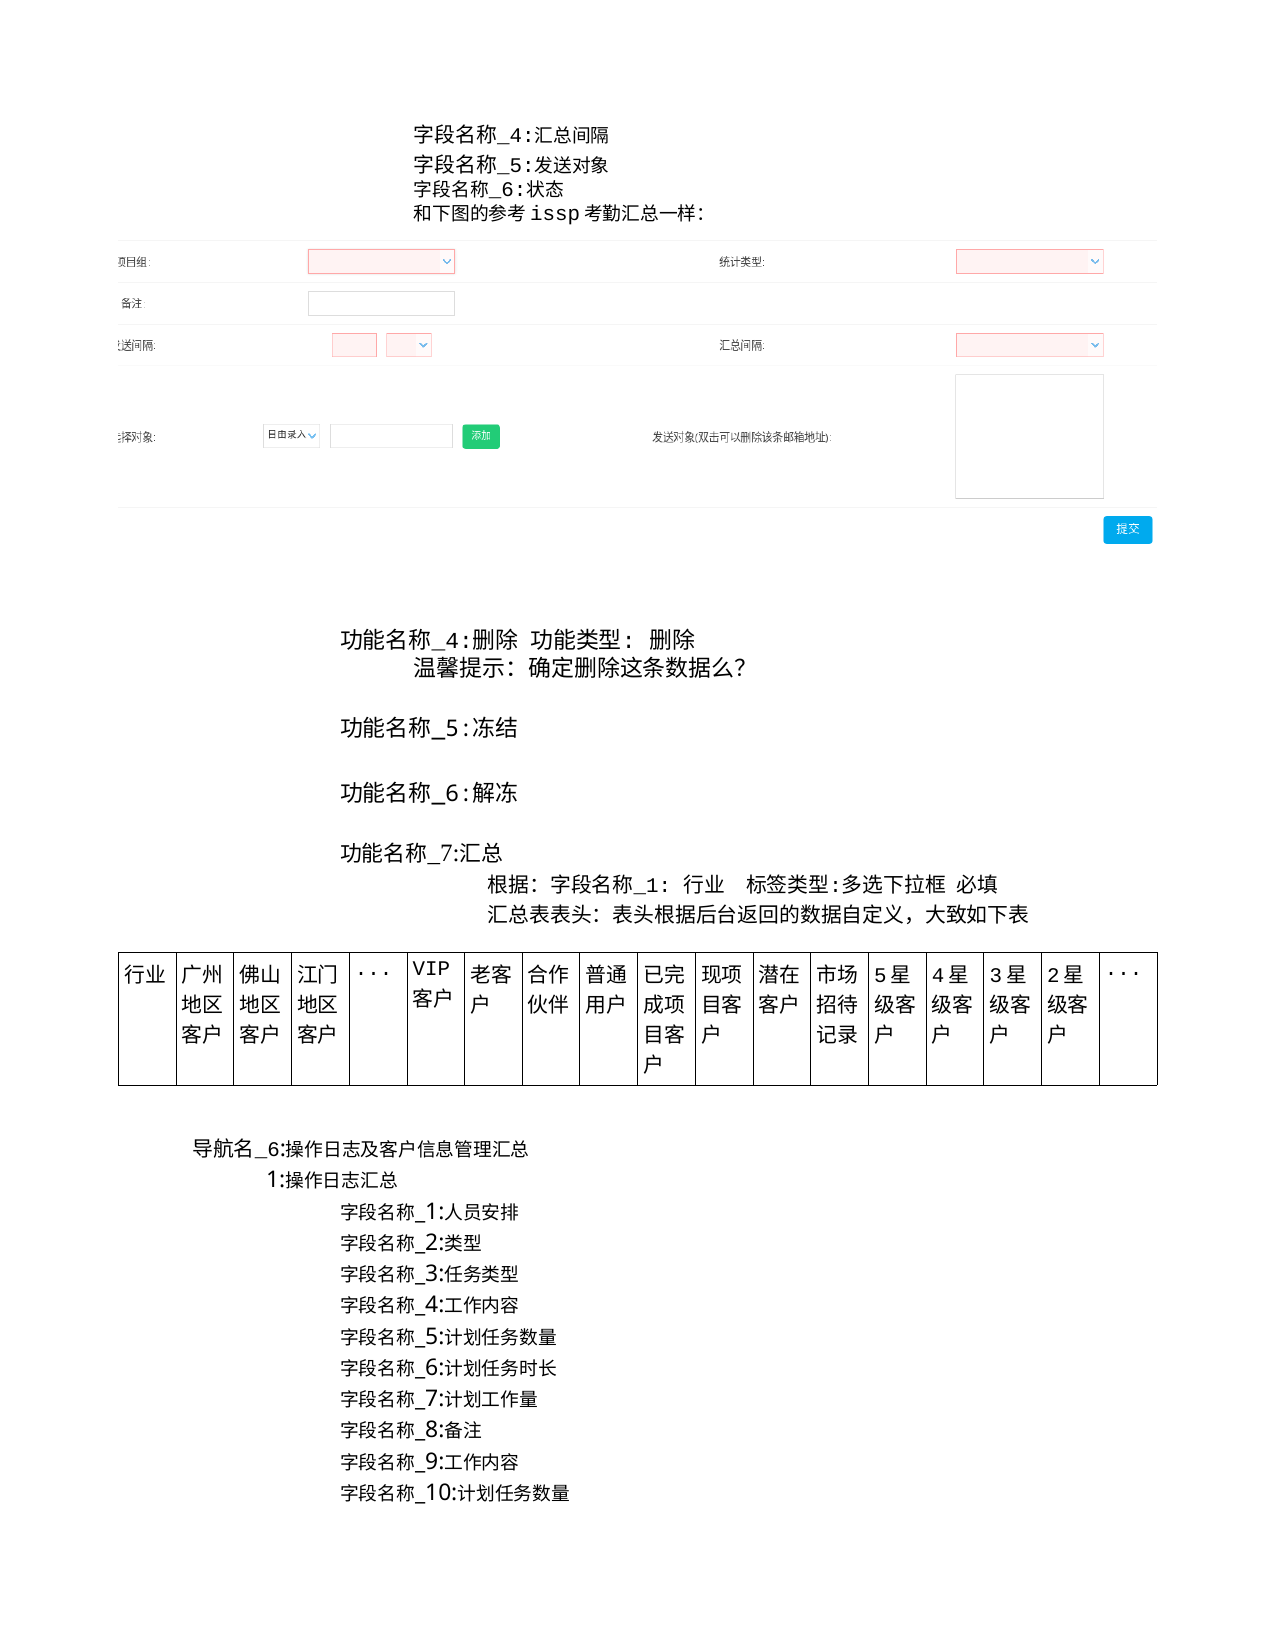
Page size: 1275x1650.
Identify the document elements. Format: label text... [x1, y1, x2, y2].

text 字段名称_4:工作内容 [118, 1288, 1157, 1319]
text 字段名称_3:任务类型 [118, 1257, 1157, 1288]
text 字段名称_8:备注 [118, 1413, 1157, 1444]
text 1:操作日志汇总 [118, 1163, 1157, 1194]
text 功能名称_7:汇总 [118, 836, 1157, 868]
table_header 现项目客户 [696, 953, 753, 1085]
table_header 佛山地区客户 [234, 953, 291, 1085]
table_header 老客户 [465, 953, 522, 1085]
text 功能名称_4:删除 功能类型: 删除 [118, 622, 1157, 655]
text 字段名称_6:状态 [118, 179, 1157, 203]
text 字段名称_10:计划任务数量 [118, 1476, 1157, 1507]
text 导航名_6:操作日志及客户信息管理汇总 [118, 1132, 1157, 1163]
text 字段名称_9:工作内容 [118, 1444, 1157, 1476]
text 字段名称_6:计划任务时长 [118, 1351, 1157, 1382]
table_header 4星级客户 [927, 953, 983, 1085]
table_header ... [1100, 953, 1157, 1085]
text 字段名称_4:汇总间隔 [118, 118, 1157, 148]
text 字段名称_1:人员安排 [118, 1194, 1157, 1226]
text 汇总表表头：表头根据后台返回的数据自定义，大致如下表 [118, 898, 1157, 929]
table_header 行业 [119, 953, 176, 1085]
text 字段名称_7:计划工作量 [118, 1382, 1157, 1413]
table_header 合作伙伴 [523, 953, 579, 1085]
text 字段名称_5:计划任务数量 [118, 1319, 1157, 1351]
table_header 已完成项目客户 [638, 953, 695, 1085]
table_header 2星级客户 [1042, 953, 1099, 1085]
text 字段名称_2:类型 [118, 1226, 1157, 1257]
table_header 广州地区客户 [177, 953, 233, 1085]
picture [118, 226, 1157, 551]
table_header 普通用户 [580, 953, 637, 1085]
table_header VIP客户 [408, 953, 464, 1085]
table_header 5星级客户 [869, 953, 926, 1085]
text 功能名称_6:解冻 [118, 774, 1157, 808]
text 字段名称_5:发送对象 [118, 148, 1157, 179]
table_header 江门地区客户 [292, 953, 349, 1085]
table_header 3星级客户 [984, 953, 1041, 1085]
text 和下图的参考issp考勤汇总一样： [118, 203, 1157, 226]
text 温馨提示：确定删除这条数据么？ [118, 655, 1157, 684]
table_header 潜在客户 [754, 953, 810, 1085]
text 功能名称_5:冻结 [118, 710, 1157, 743]
text 根据：字段名称_1: 行业 标签类型:多选下拉框 必填 [118, 868, 1157, 898]
table_header 市场招待记录 [811, 953, 868, 1085]
table_header ... [350, 953, 407, 1085]
